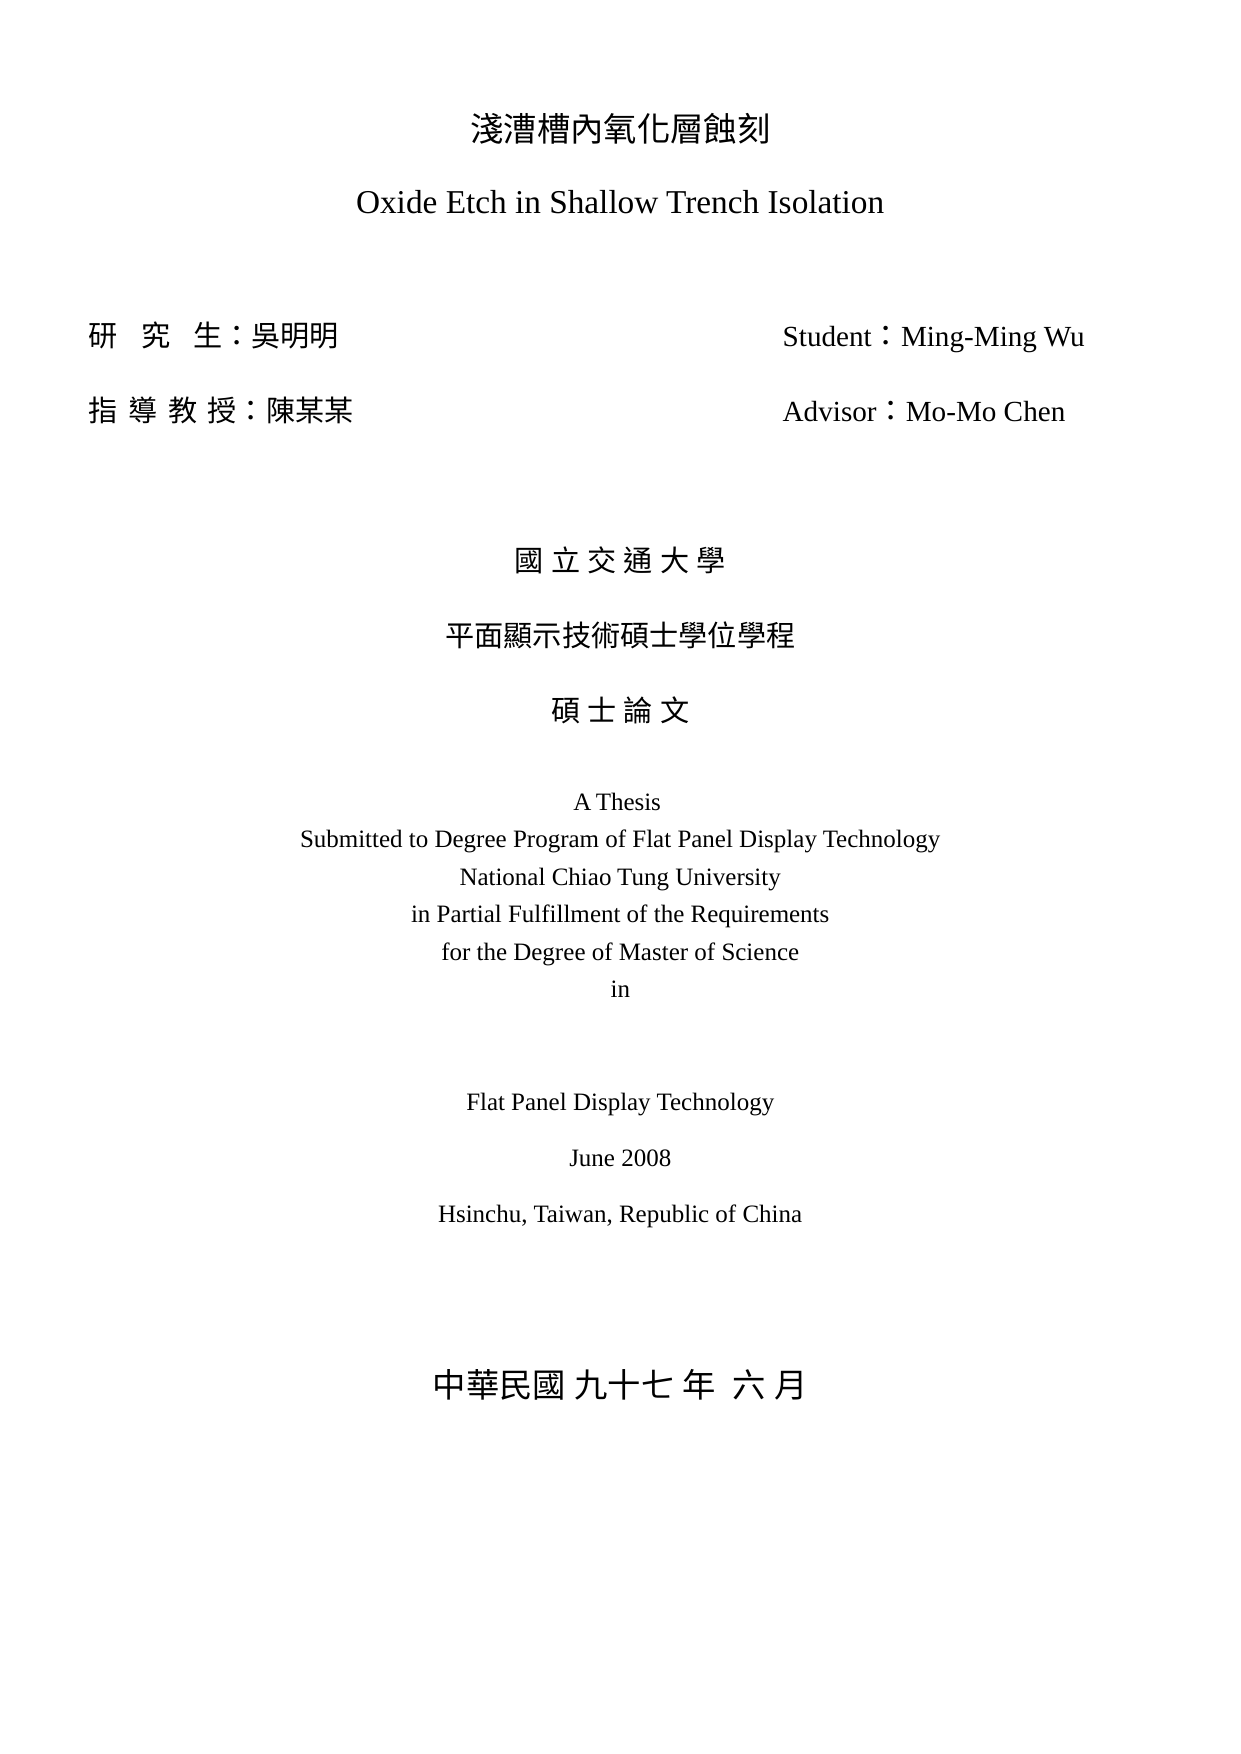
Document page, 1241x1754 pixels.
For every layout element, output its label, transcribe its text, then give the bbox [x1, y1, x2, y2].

text 中華民國 九十七 年 六 月 [89, 1346, 1152, 1421]
text 研究生：吳明明 Student：Ming-Ming Wu [89, 296, 1152, 371]
text in [89, 971, 1152, 1008]
text in Partial Fulfillment of the Requirements [89, 896, 1152, 933]
text 平面顯示技術碩士學位學程 [89, 596, 1152, 671]
text 指導教授：陳某某 Advisor：Mo-Mo Chen [89, 371, 1152, 446]
text 國 立 交 通 大 學 [89, 521, 1152, 596]
text Oxide Etch in Shallow Trench Isolation [89, 183, 1152, 221]
text 淺漕槽內氧化層蝕刻 [89, 89, 1152, 164]
text Flat Panel Display Technology [89, 1083, 1152, 1121]
text 碩 士 論 文 [89, 671, 1152, 746]
text for the Degree of Master of Science [89, 933, 1152, 971]
text National Chiao Tung University [89, 858, 1152, 896]
text Hsinchu, Taiwan, Republic of China [89, 1196, 1152, 1233]
text A Thesis [89, 783, 1152, 821]
subtitle Submitted to Degree Program of Flat Panel Display Technology [89, 821, 1152, 858]
text June 2008 [89, 1139, 1152, 1177]
